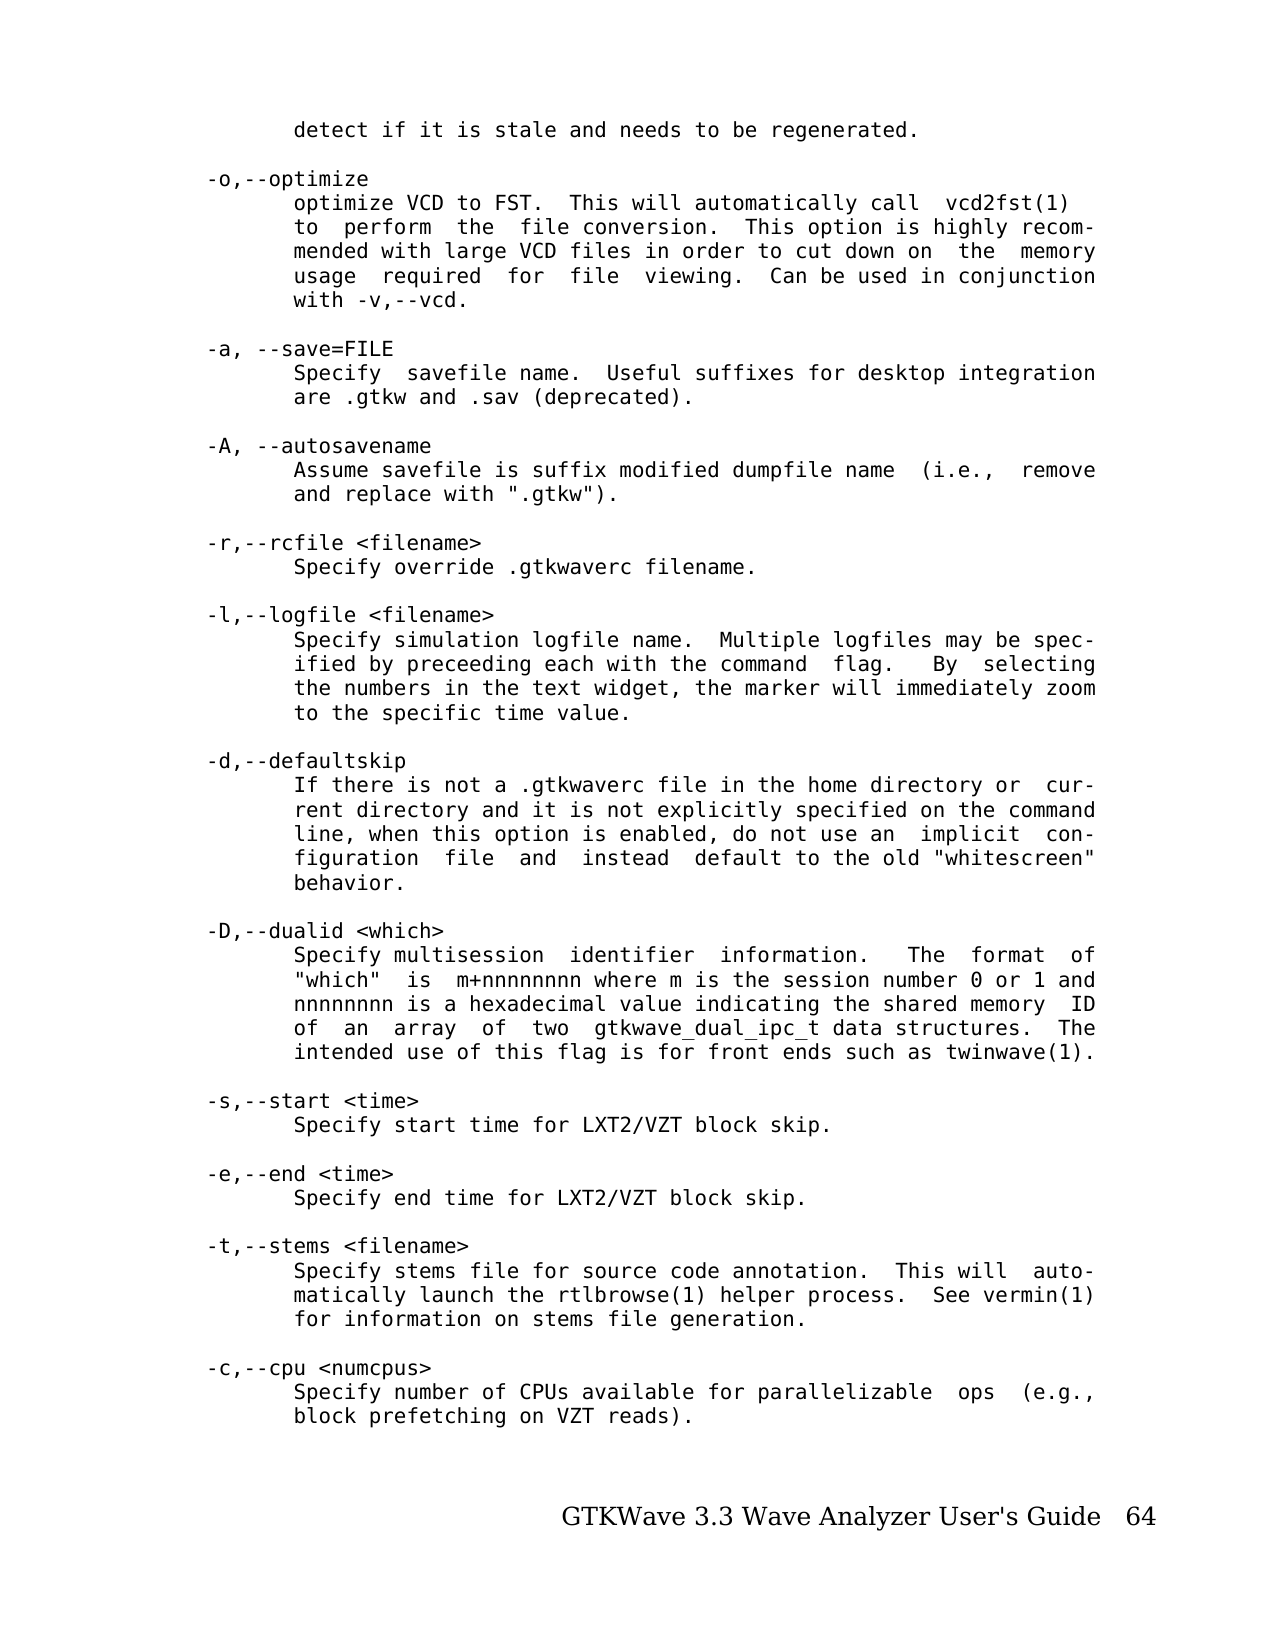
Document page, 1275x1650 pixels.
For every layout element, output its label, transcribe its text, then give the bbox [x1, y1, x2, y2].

text Specify start time for LXT2/VZT block skip. [118, 1113, 1157, 1137]
text figuration file and instead default to the old "whitescreen" [118, 846, 1157, 871]
text -o,--optimize [118, 167, 1157, 191]
text Assume savefile is suffix modified dumpfile name (i.e., remove [118, 458, 1157, 482]
text are .gtkw and .sav (deprecated). [118, 385, 1157, 409]
text rent directory and it is not explicitly specified on the command [118, 798, 1157, 822]
text -s,--start <time> [118, 1089, 1157, 1113]
text intended use of this flag is for front ends such as twinwave(1). [118, 1040, 1157, 1065]
text usage required for file viewing. Can be used in conjunction [118, 264, 1157, 288]
text mended with large VCD files in order to cut down on the memory [118, 239, 1157, 264]
text Specify stems file for source code annotation. This will auto- [118, 1259, 1157, 1283]
text -r,--rcfile <filename> [118, 531, 1157, 555]
text and replace with ".gtkw"). [118, 482, 1157, 506]
text -l,--logfile <filename> [118, 603, 1157, 628]
text Specify number of CPUs available for parallelizable ops (e.g., [118, 1380, 1157, 1404]
text ified by preceeding each with the command flag. By selecting [118, 652, 1157, 676]
text block prefetching on VZT reads). [118, 1404, 1157, 1429]
text -d,--defaultskip [118, 749, 1157, 773]
text behavior. [118, 871, 1157, 895]
text Specify simulation logfile name. Multiple logfiles may be spec- [118, 628, 1157, 652]
text optimize VCD to FST. This will automatically call vcd2fst(1) [118, 191, 1157, 215]
text Specify savefile name. Useful suffixes for desktop integration [118, 361, 1157, 385]
text -c,--cpu <numcpus> [118, 1356, 1157, 1380]
text to the specific time value. [118, 701, 1157, 725]
text the numbers in the text widget, the marker will immediately zoom [118, 676, 1157, 701]
text for information on stems file generation. [118, 1307, 1157, 1332]
text detect if it is stale and needs to be regenerated. [118, 118, 1157, 142]
text Specify end time for LXT2/VZT block skip. [118, 1186, 1157, 1210]
text -t,--stems <filename> [118, 1234, 1157, 1259]
text of an array of two gtkwave_dual_ipc_t data structures. The [118, 1016, 1157, 1040]
text -D,--dualid <which> [118, 919, 1157, 943]
text with -v,--vcd. [118, 288, 1157, 312]
text Specify override .gtkwaverc filename. [118, 555, 1157, 579]
text If there is not a .gtkwaverc file in the home directory or cur- [118, 773, 1157, 798]
text -a, --save=FILE [118, 337, 1157, 361]
text nnnnnnnn is a hexadecimal value indicating the shared memory ID [118, 992, 1157, 1016]
text line, when this option is enabled, do not use an implicit con- [118, 822, 1157, 846]
text -A, --autosavename [118, 434, 1157, 458]
text Specify multisession identifier information. The format of [118, 943, 1157, 968]
text to perform the file conversion. This option is highly recom- [118, 215, 1157, 239]
text matically launch the rtlbrowse(1) helper process. See vermin(1) [118, 1283, 1157, 1307]
text -e,--end <time> [118, 1162, 1157, 1186]
text "which" is m+nnnnnnnn where m is the session number 0 or 1 and [118, 968, 1157, 992]
